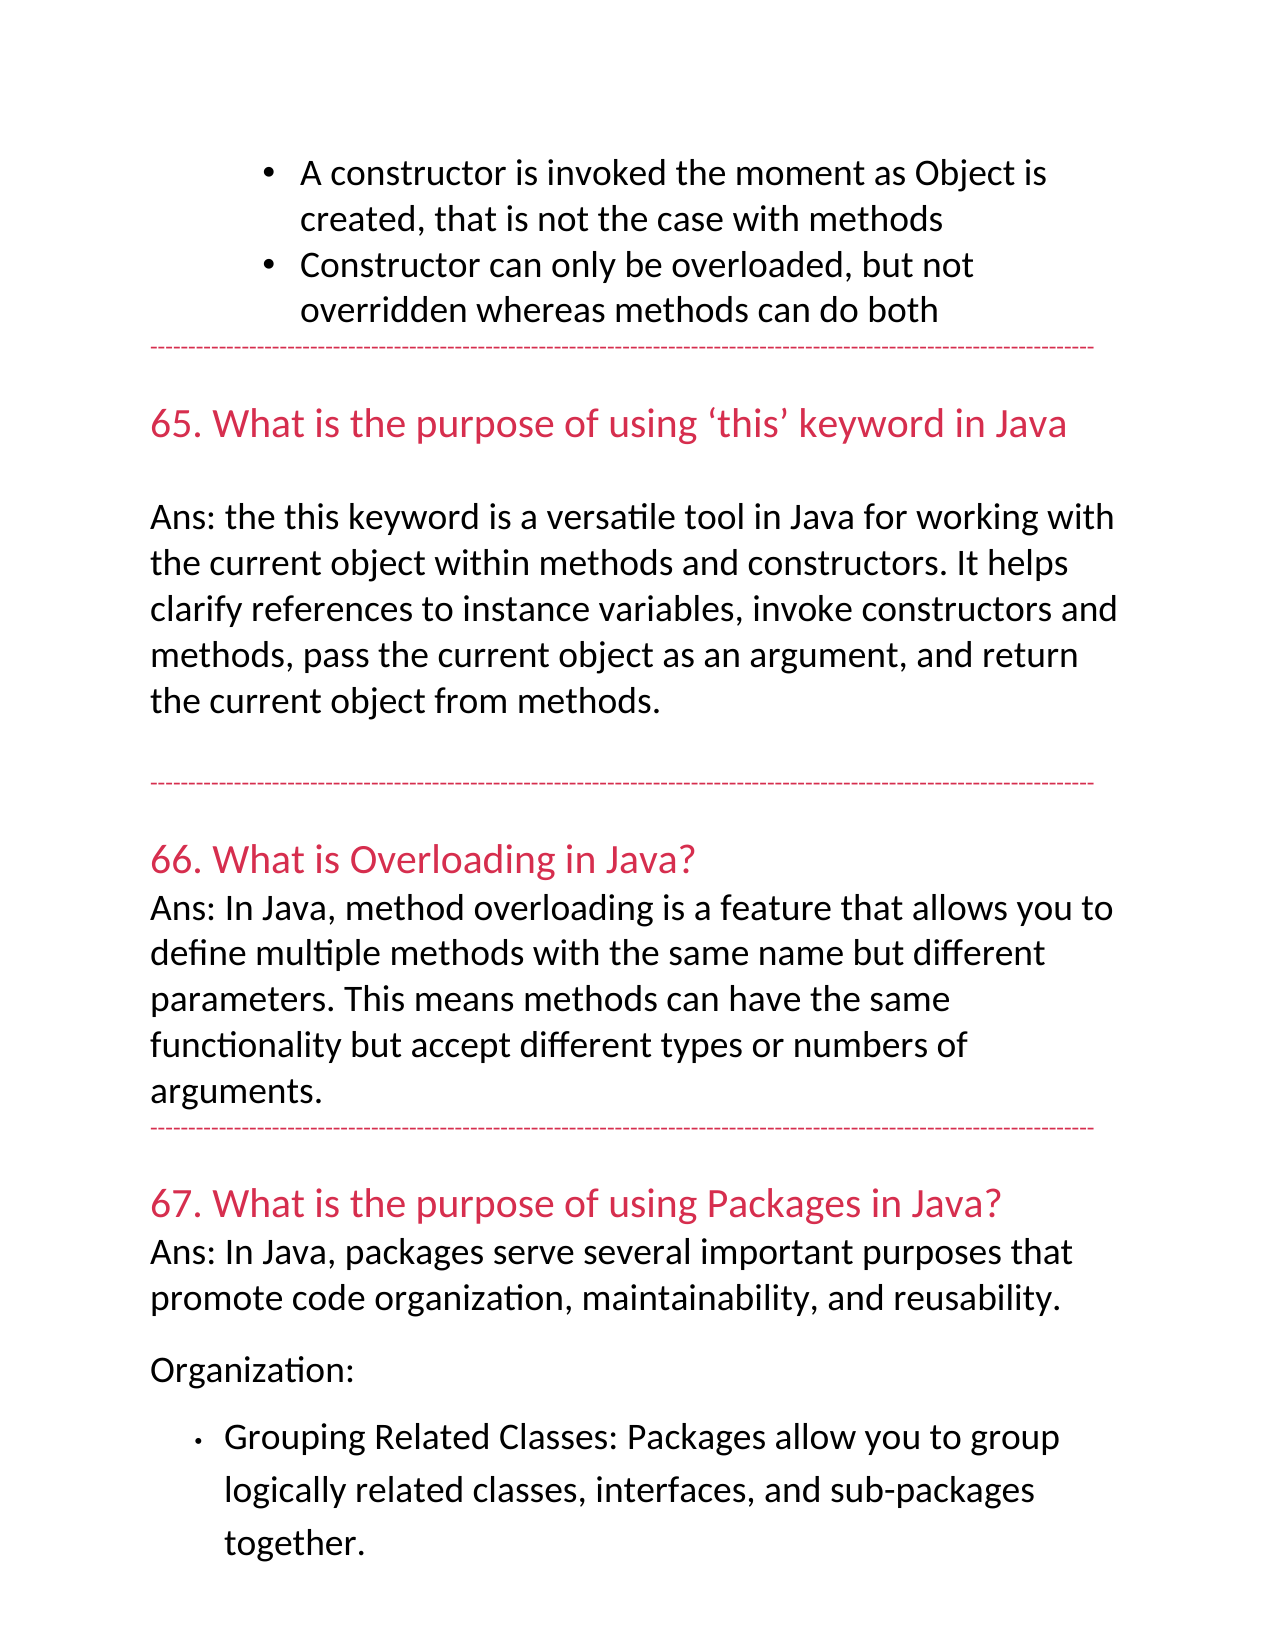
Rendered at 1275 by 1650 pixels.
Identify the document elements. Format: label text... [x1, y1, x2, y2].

text Ans: In Java, packages serve several important purposes that promote code organization, maintainability, and reusability. [150, 1228, 1125, 1319]
text ---------------------------------------------------------------------------------------------------------------------------- [150, 1113, 1125, 1139]
text Ans: the this keyword is a versatile tool in Java for working with the current object within methods and constructors. It helps clarify references to instance variables, invoke constructors and methods, pass the current object as an argument, and return the current object from methods. [150, 493, 1125, 722]
text ---------------------------------------------------------------------------------------------------------------------------- [150, 768, 1125, 795]
list A constructor is invoked the moment as Object is created, that is not the case with methods [262, 149, 1125, 241]
text 65. What is the purpose of using ‘this’ keyword in Java [150, 397, 1125, 447]
text Organization: [150, 1346, 1125, 1392]
text 67. What is the purpose of using Packages in Java? [150, 1177, 1125, 1228]
text ---------------------------------------------------------------------------------------------------------------------------- [150, 332, 1125, 359]
text 66. What is Overloading in Java? [150, 833, 1125, 883]
text Ans: In Java, method overloading is a feature that allows you to define multiple methods with the same name but different parameters. This means methods can have the same functionality but accept different types or numbers of arguments. [150, 883, 1125, 1113]
list Constructor can only be overloaded, but not overridden whereas methods can do both [262, 241, 1125, 332]
list Grouping Related Classes: Packages allow you to group logically related classes, interfaces, and sub-packages together. [194, 1413, 1125, 1564]
